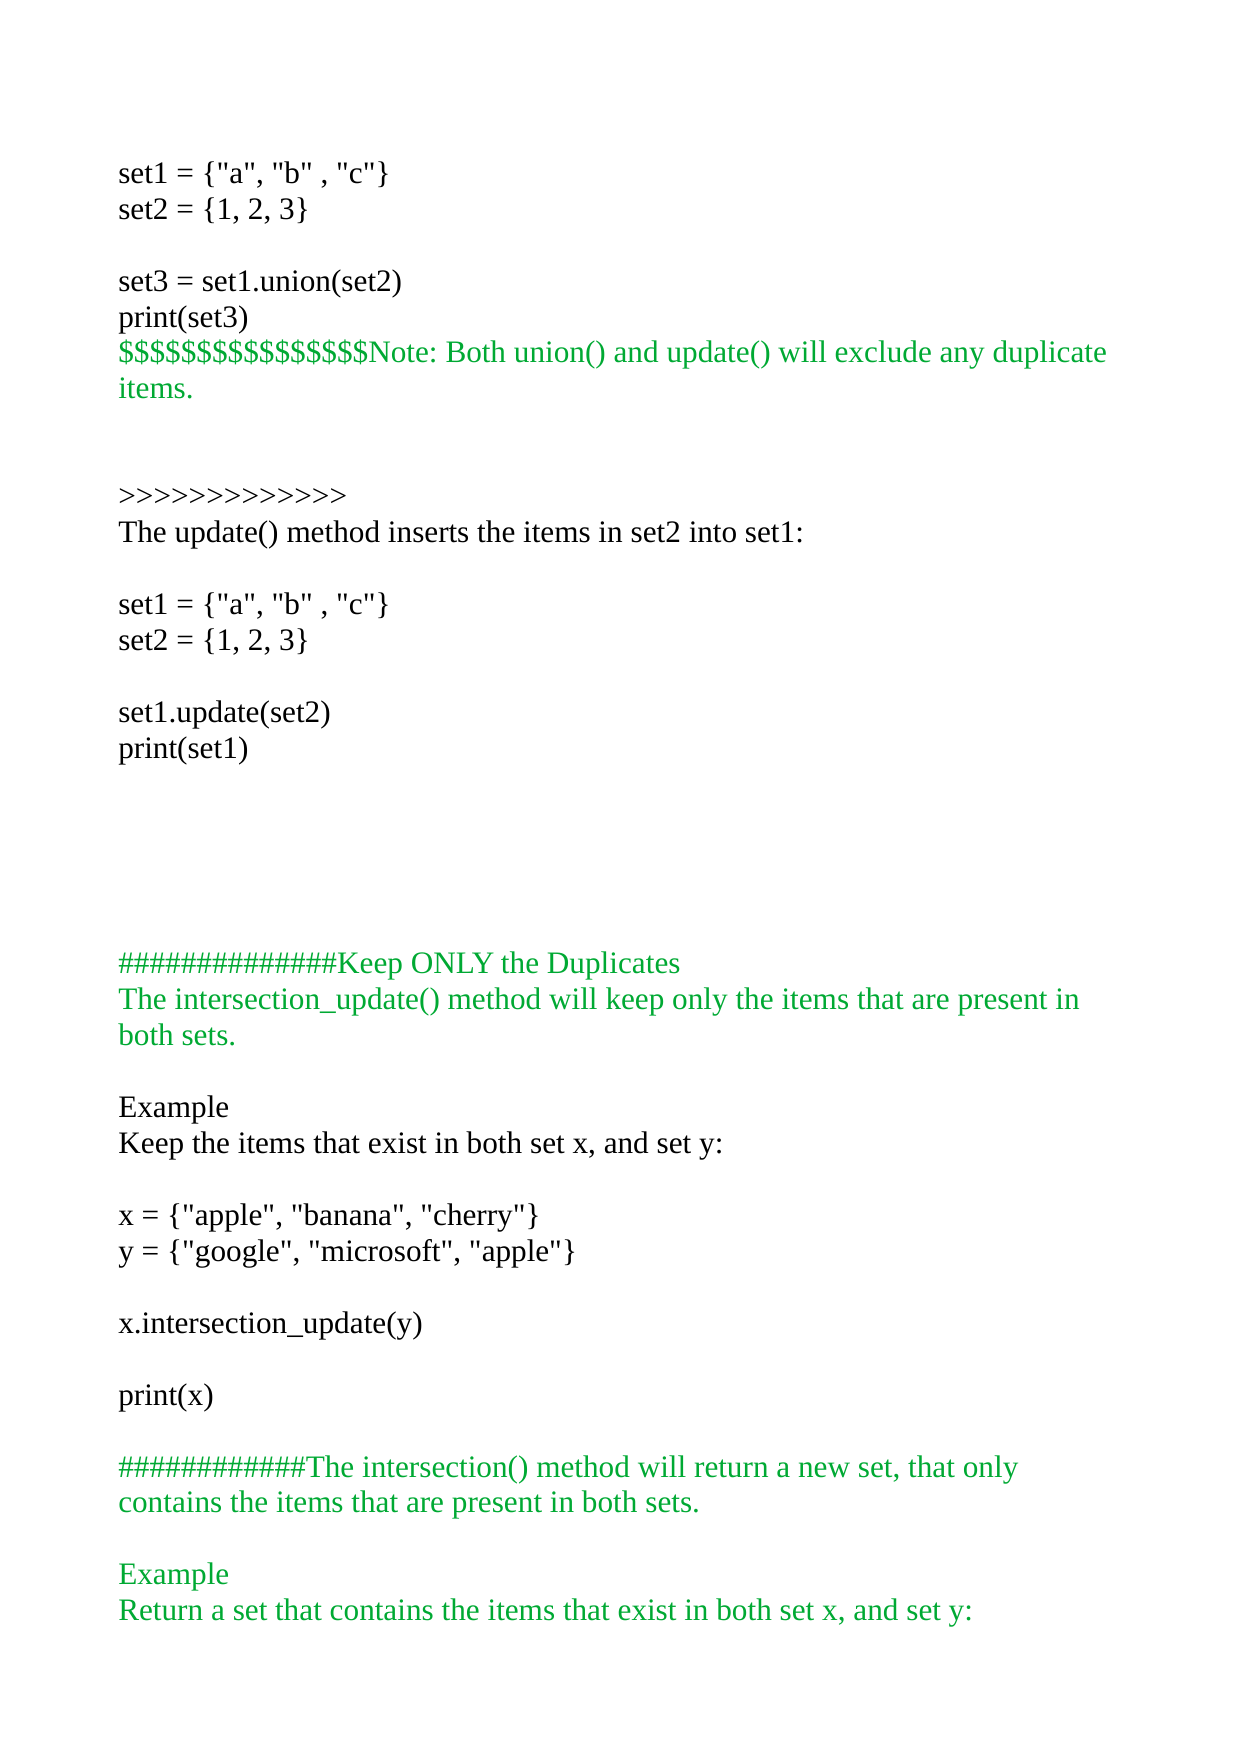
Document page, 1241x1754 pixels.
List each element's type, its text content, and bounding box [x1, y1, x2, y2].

text The intersection_update() method will keep only the items that are present in both sets. [118, 981, 1122, 1052]
text The update() method inserts the items in set2 into set1: [118, 513, 1122, 549]
text set1 = {"a", "b" , "c"} [118, 585, 1122, 621]
text >>>>>>>>>>>>> [118, 477, 1122, 513]
text set1.update(set2) [118, 693, 1122, 729]
text x = {"apple", "banana", "cherry"} [118, 1196, 1122, 1232]
text print(set1) [118, 729, 1122, 765]
text $$$$$$$$$$$$$$$$Note: Both union() and update() will exclude any duplicate items. [118, 334, 1122, 406]
text ##############Keep ONLY the Duplicates [118, 945, 1122, 981]
text set1 = {"a", "b" , "c"} [118, 154, 1122, 190]
text ############The intersection() method will return a new set, that only contains the items that are present in both sets. [118, 1448, 1122, 1520]
text print(x) [118, 1376, 1122, 1412]
text print(set3) [118, 298, 1122, 334]
text Keep the items that exist in both set x, and set y: [118, 1124, 1122, 1160]
text x.intersection_update(y) [118, 1304, 1122, 1340]
text Return a set that contains the items that exist in both set x, and set y: [118, 1592, 1122, 1627]
text set3 = set1.union(set2) [118, 262, 1122, 298]
text Example [118, 1556, 1122, 1592]
text y = {"google", "microsoft", "apple"} [118, 1232, 1122, 1268]
text set2 = {1, 2, 3} [118, 621, 1122, 657]
text set2 = {1, 2, 3} [118, 190, 1122, 226]
text Example [118, 1088, 1122, 1124]
